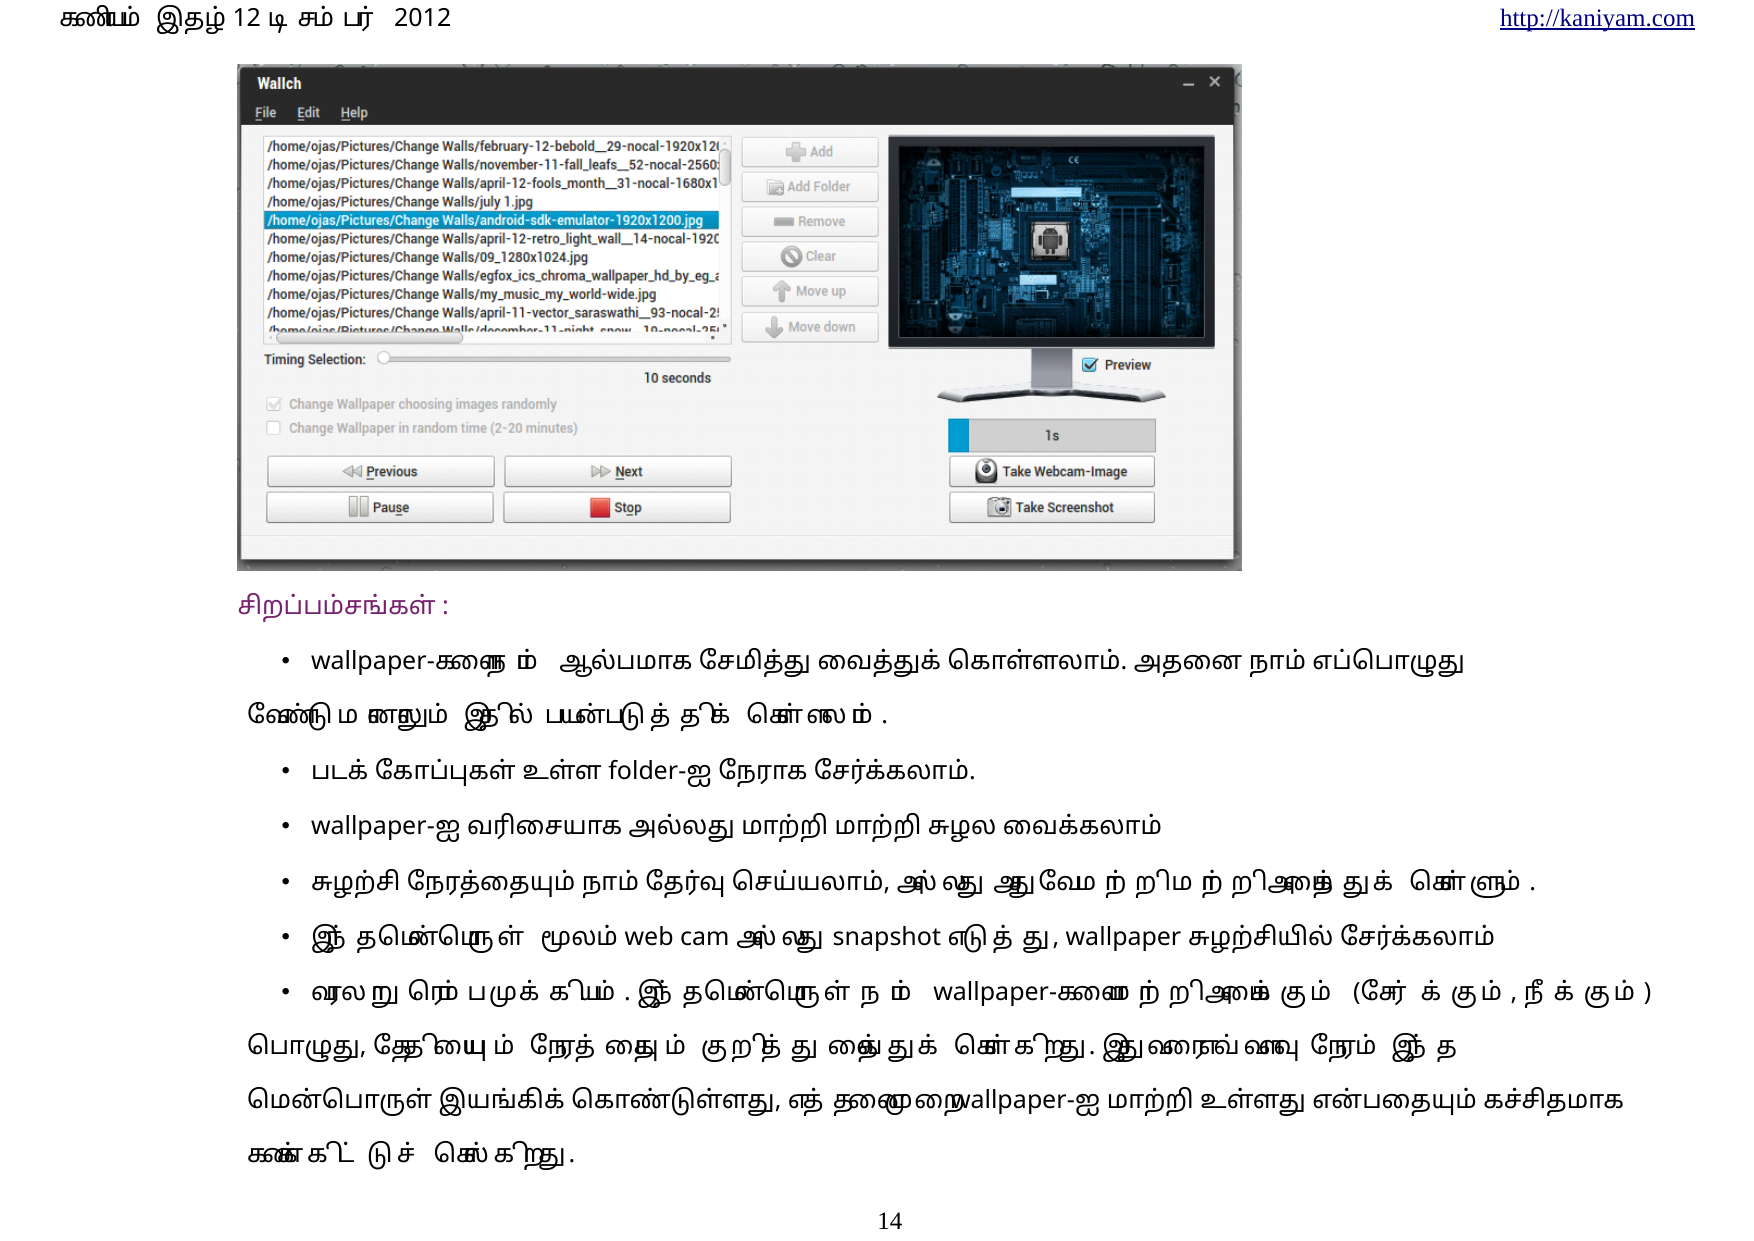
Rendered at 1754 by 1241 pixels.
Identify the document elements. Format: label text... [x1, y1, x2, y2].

list வரலாறு ரொம்ப முக்கியம். இந்த மென்பொருள் நாம் wallpaper-களை மாற்றி அமைக்கும் (சேர்க்கும், நீக்கும்) பொழுது, தேதியையும் நேரத்தையும் குறித்து வைத்துக் கொள்கிறது. இதுவரை எவ்வளவு நேரம் இந்த மென்பொருள் இயங்கிக் கொண்டுள்ளது, எத்தனை முறை wallpaper-ஐ மாற்றி உள்ளது என்பதையும் கச்சிதமாக கணக்கிட்டுச் சொல்கிறது. [217, 974, 1695, 1173]
list wallpaper-களை நாம் ஆல்பமாக சேமித்து வைத்துக் கொள்ளலாம். அதனை நாம் எப்பொழுது வேண்டுமானாலும் இதில் பயன்படுத்திக் கொள்ளலாம். [217, 643, 1695, 734]
list wallpaper-ஐ வரிசையாக அல்லது மாற்றி மாற்றி சுழல வைக்கலாம் [217, 808, 1695, 845]
list சுழற்சி நேரத்தையும் நாம் தேர்வு செய்யலாம், அல்லது அதுவே மாற்றி மாற்றி அமைத்துக் கொள்ளும். [217, 863, 1695, 900]
text சிறப்பம்சங்கள் : [173, 588, 1695, 624]
list இந்த மென்பொருள் மூலம் web cam அல்லது snapshot எடுத்து, wallpaper சுழற்சியில் சேர்க்கலாம் [217, 919, 1695, 956]
list படக் கோப்புகள் உள்ள folder-ஐ நேராக சேர்க்கலாம். [217, 752, 1695, 789]
